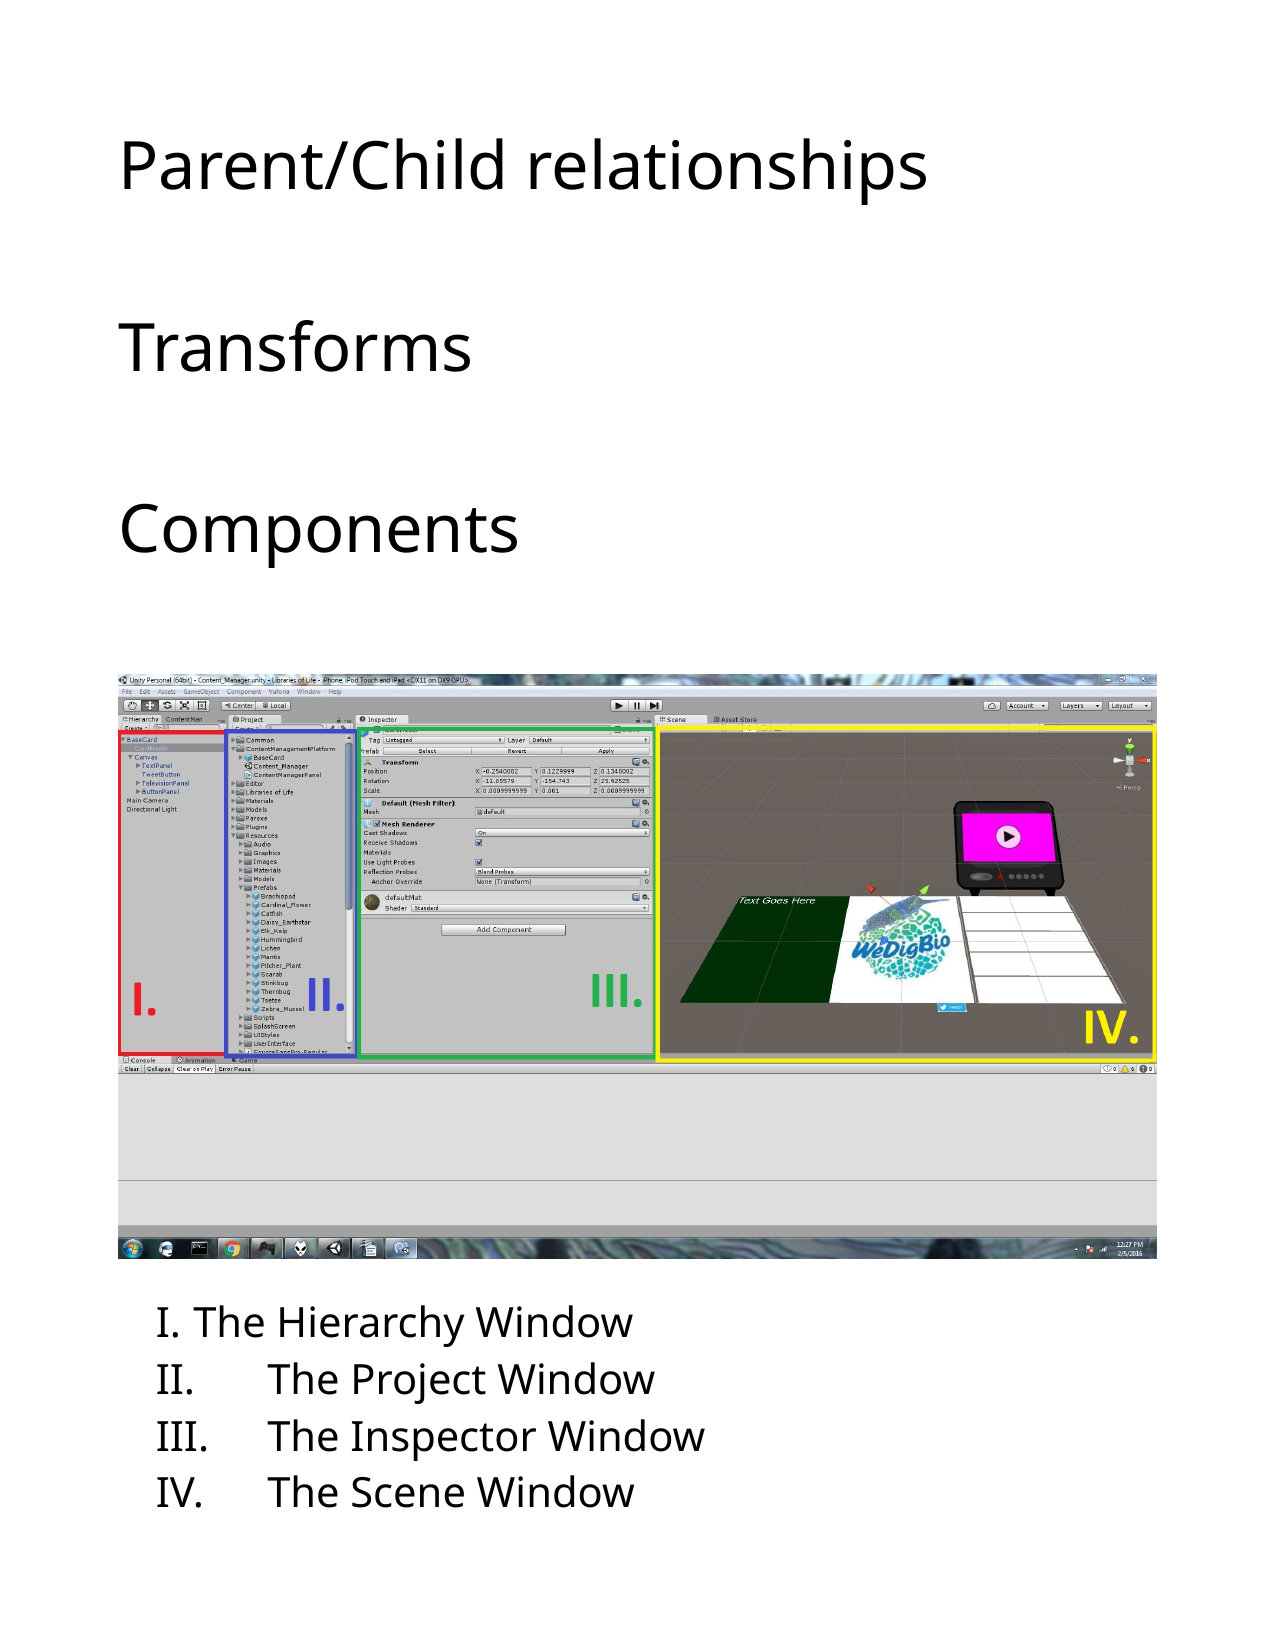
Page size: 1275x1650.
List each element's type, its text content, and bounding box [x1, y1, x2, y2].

list The Hierarchy Window [156, 1293, 1157, 1349]
text Parent/Child relationships [118, 118, 1157, 209]
list The Scene Window [156, 1463, 1157, 1520]
picture [118, 674, 1157, 1259]
text Components [118, 481, 1157, 572]
text Transforms [118, 300, 1157, 391]
list The Project Window [156, 1349, 1157, 1406]
list The Inspector Window [156, 1406, 1157, 1463]
